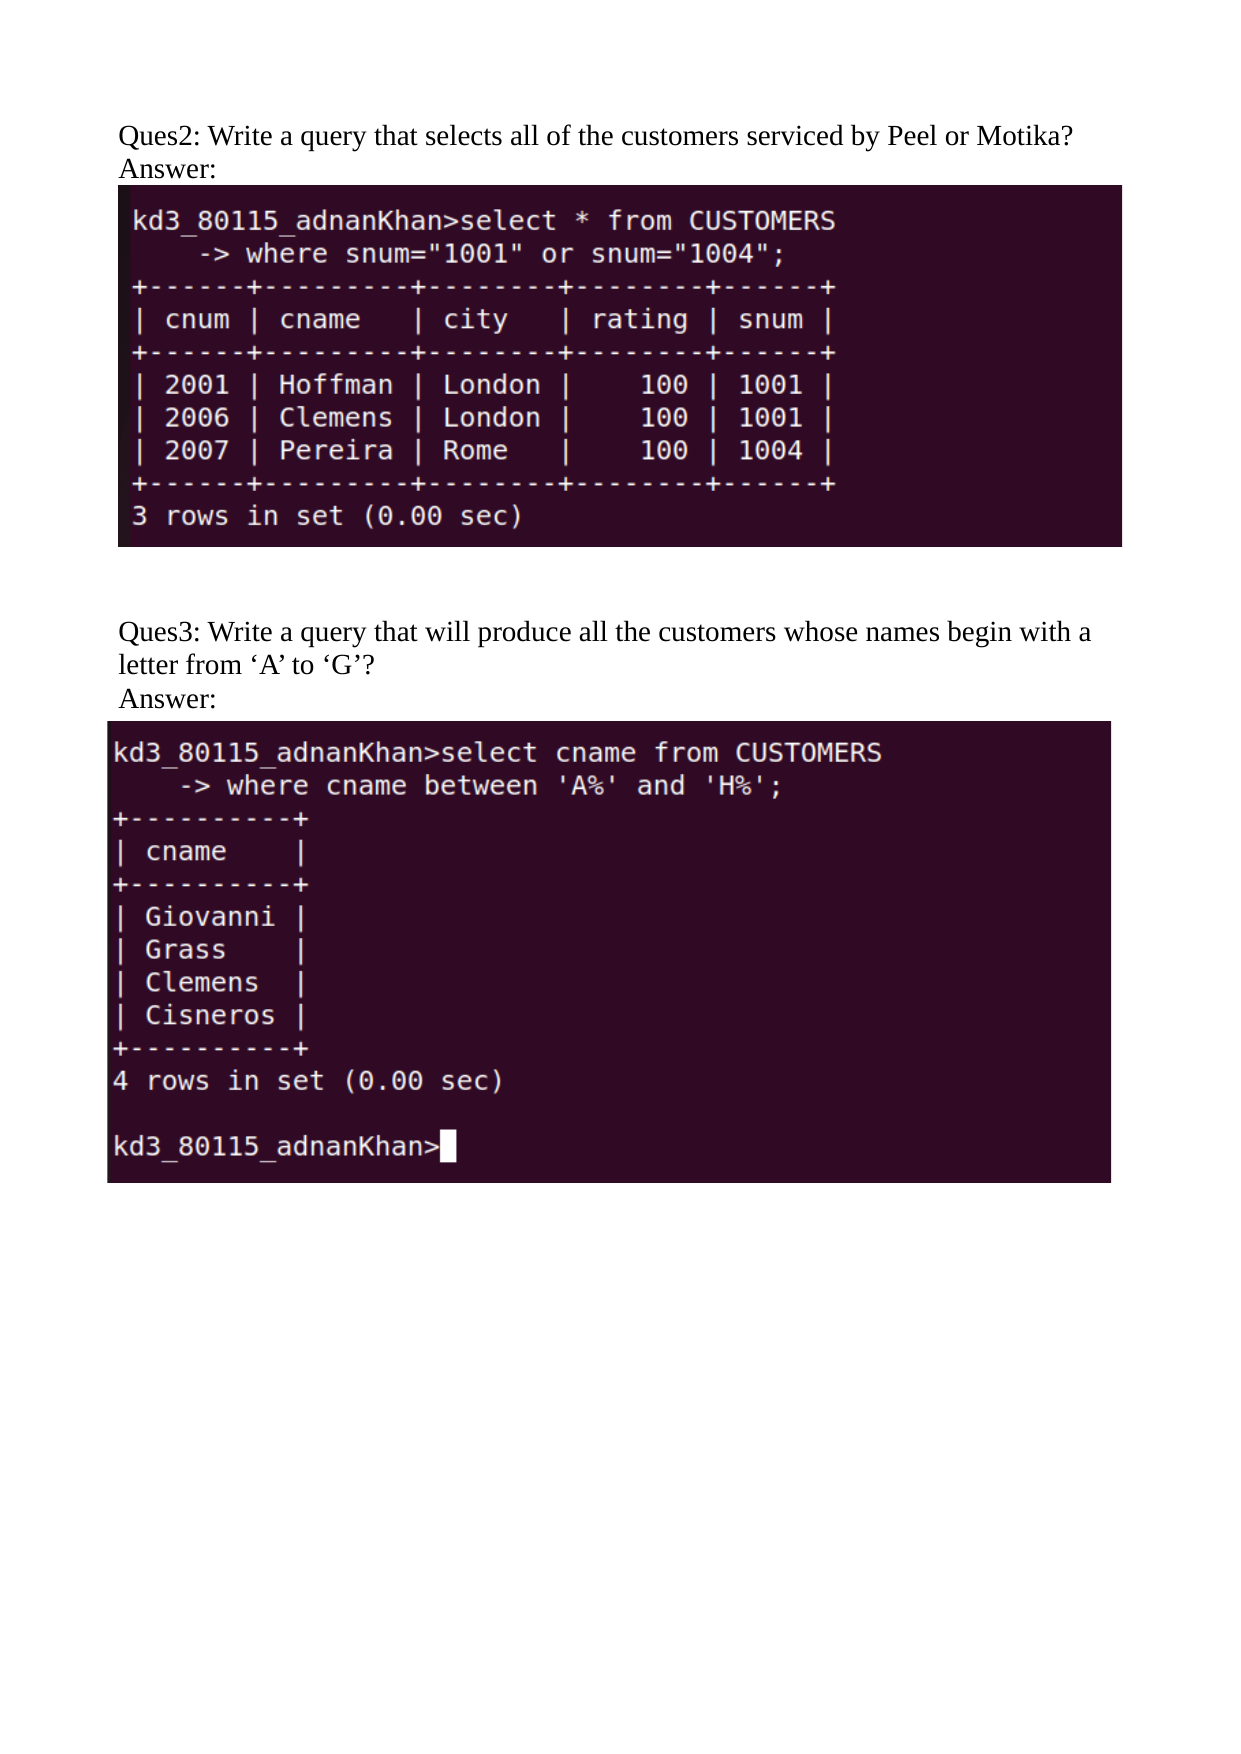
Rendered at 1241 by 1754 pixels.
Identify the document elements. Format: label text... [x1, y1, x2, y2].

text Ques3: Write a query that will produce all the customers whose names begin with a letter from ‘A’ to ‘G’? [118, 614, 1122, 681]
text Answer: [118, 152, 1122, 185]
text Ques2: Write a query that selects all of the customers serviced by Peel or Motika? [118, 118, 1122, 152]
picture [118, 185, 1123, 547]
text Answer: [118, 681, 1122, 714]
picture [107, 721, 1112, 1183]
